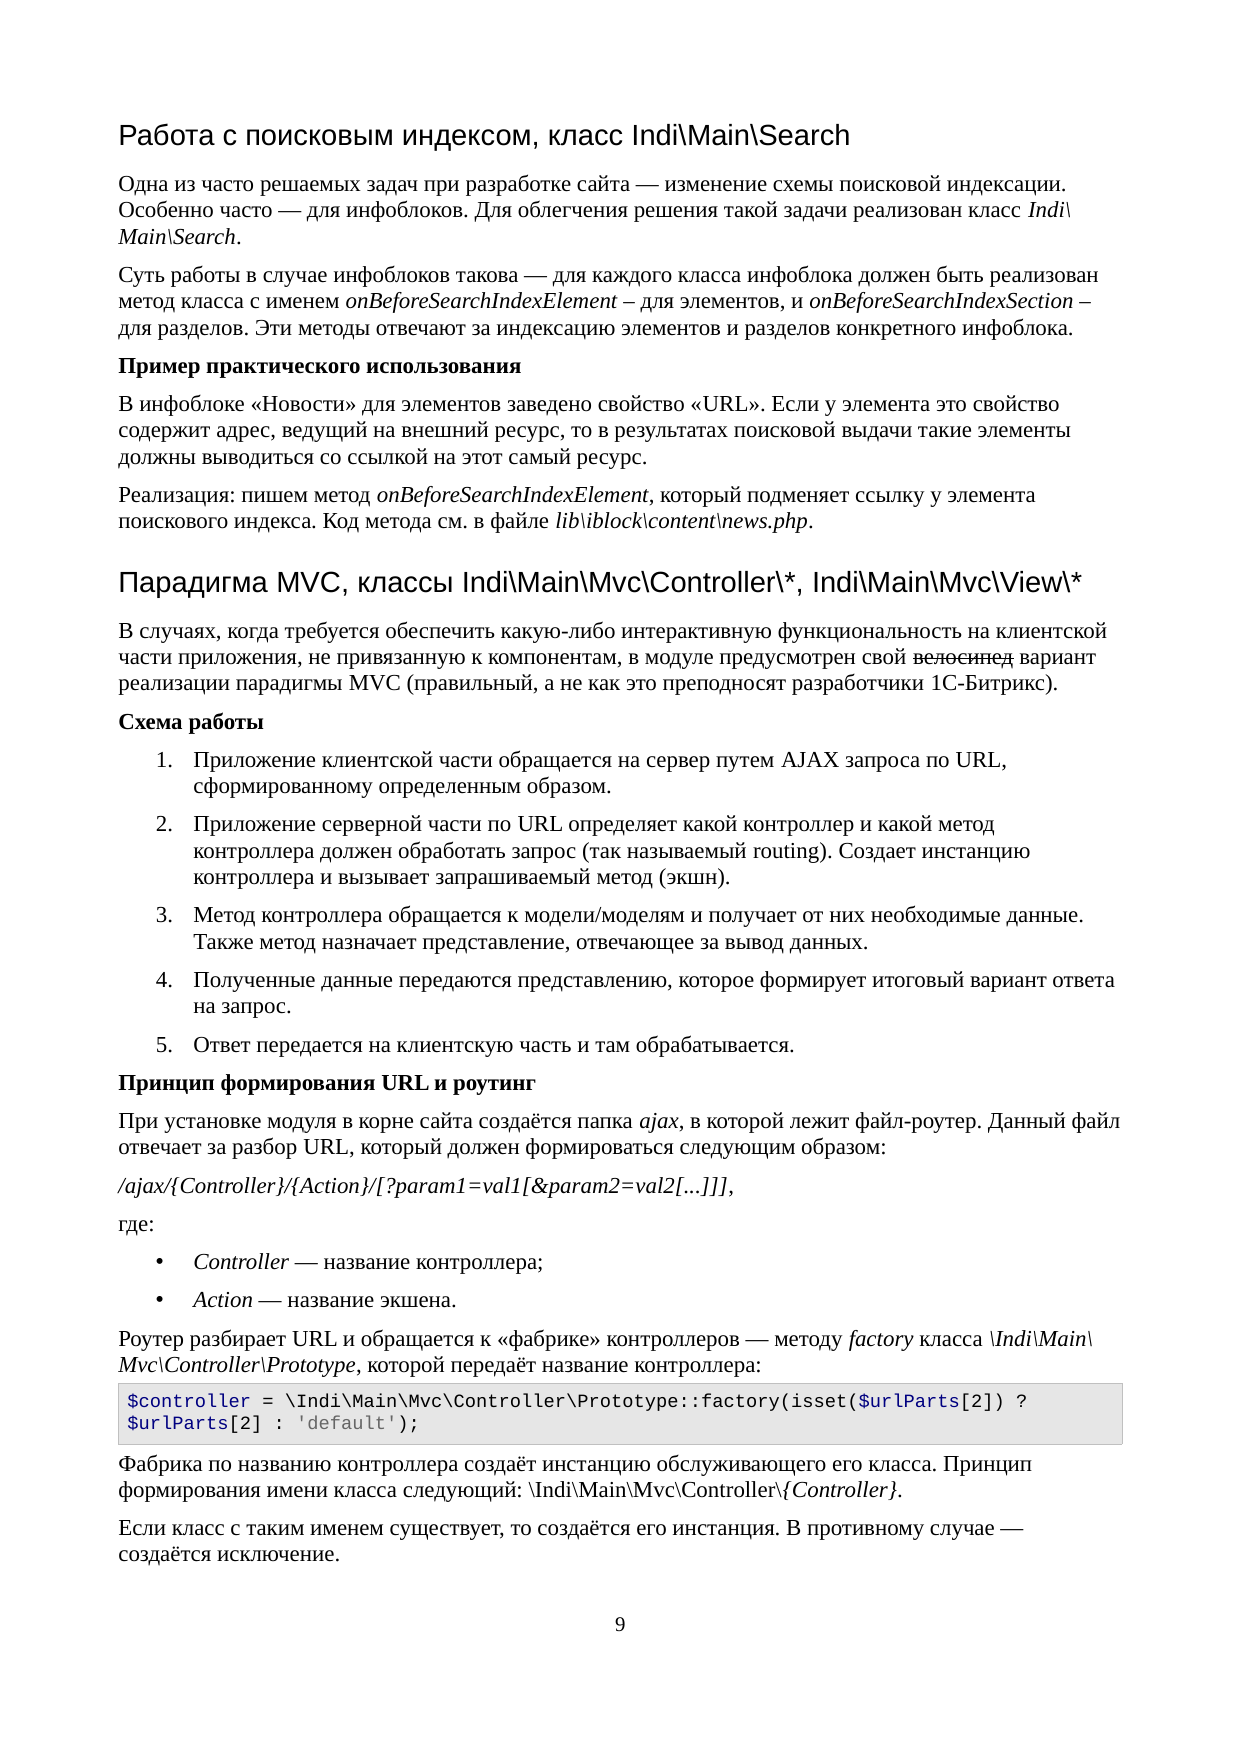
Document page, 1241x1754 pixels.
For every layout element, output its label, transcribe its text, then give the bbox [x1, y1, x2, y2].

text Если класс с таким именем существует, то создаётся его инстанция. В противному случае — создаётся исключение. [118, 1514, 1122, 1567]
text При установке модуля в корне сайта создаётся папка ajax, в которой лежит файл-роутер. Данный файл отвечает за разбор URL, который должен формироваться следующим образом: [118, 1107, 1122, 1160]
text В случаях, когда требуется обеспечить какую-либо интерактивную функциональность на клиентской части приложения, не привязанную к компонентам, в модуле предусмотрен свой велосипед вариант реализации парадигмы MVC (правильный, а не как это преподносят разработчики 1C-Битрикс). [118, 617, 1122, 696]
text где: [118, 1210, 1122, 1236]
text Принцип формирования URL и роутинг [118, 1069, 1122, 1095]
list Полученные данные передаются представлению, которое формирует итоговый вариант ответа на запрос. [156, 966, 1122, 1019]
text Суть работы в случае инфоблоков такова — для каждого класса инфоблока должен быть реализован метод класса с именем onBeforeSearchIndexElement – для элементов, и onBeforeSearchIndexSection – для разделов. Эти методы отвечают за индексацию элементов и разделов конкретного инфоблока. [118, 261, 1122, 340]
text Реализация: пишем метод onBeforeSearchIndexElement, который подменяет ссылку у элемента поискового индекса. Код метода см. в файле lib\iblock\content\news.php. [118, 481, 1122, 534]
text /ajax/{Controller}/{Action}/[?param1=val1[&param2=val2[...]]], [118, 1172, 1122, 1198]
text Одна из часто решаемых задач при разработке сайта — изменение схемы поисковой индексации. Особенно часто — для инфоблоков. Для облегчения решения такой задачи реализован класс Indi\Main\Search. [118, 170, 1122, 249]
text Схема работы [118, 708, 1122, 734]
text Пример практического использования [118, 352, 1122, 378]
list Приложение клиентской части обращается на сервер путем AJAX запроса по URL, сформированному определенным образом. [156, 746, 1122, 799]
list Controller — название контроллера; [156, 1248, 1122, 1274]
list Ответ передается на клиентскую часть и там обрабатывается. [156, 1031, 1122, 1057]
text В инфоблоке «Новости» для элементов заведено свойство «URL». Если у элемента это свойство содержит адрес, ведущий на внешний ресурс, то в результатах поисковой выдачи такие элементы должны выводиться со ссылкой на этот самый ресурс. [118, 390, 1122, 469]
text Фабрика по названию контроллера создаёт инстанцию обслуживающего его класса. Принцип формирования имени класса следующий: \Indi\Main\Mvc\Controller\{Сontroller}. [118, 1449, 1122, 1502]
list Метод контроллера обращается к модели/моделям и получает от них необходимые данные. Также метод назначает представление, отвечающее за вывод данных. [156, 901, 1122, 954]
subtitle Работа с поисковым индексом, класс Indi\Main\Search [118, 118, 1122, 152]
list Action — название экшена. [156, 1286, 1122, 1313]
subtitle Парадигма MVC, классы Indi\Main\Mvc\Controller\*, Indi\Main\Mvc\View\* [118, 565, 1122, 598]
text Роутер разбирает URL и обращается к «фабрике» контроллеров — методу factory класса \Indi\Main\Mvc\Controller\Prototype, которой передаёт название контроллера: [118, 1324, 1122, 1377]
text $controller = \Indi\Main\Mvc\Controller\Prototype::factory(isset($urlParts[2]) ? $urlParts[2] : 'default'); [119, 1384, 1122, 1444]
list Приложение серверной части по URL определяет какой контроллер и какой метод контроллера должен обработать запрос (так называемый routing). Создает инстанцию контроллера и вызывает запрашиваемый метод (экшн). [156, 811, 1122, 889]
